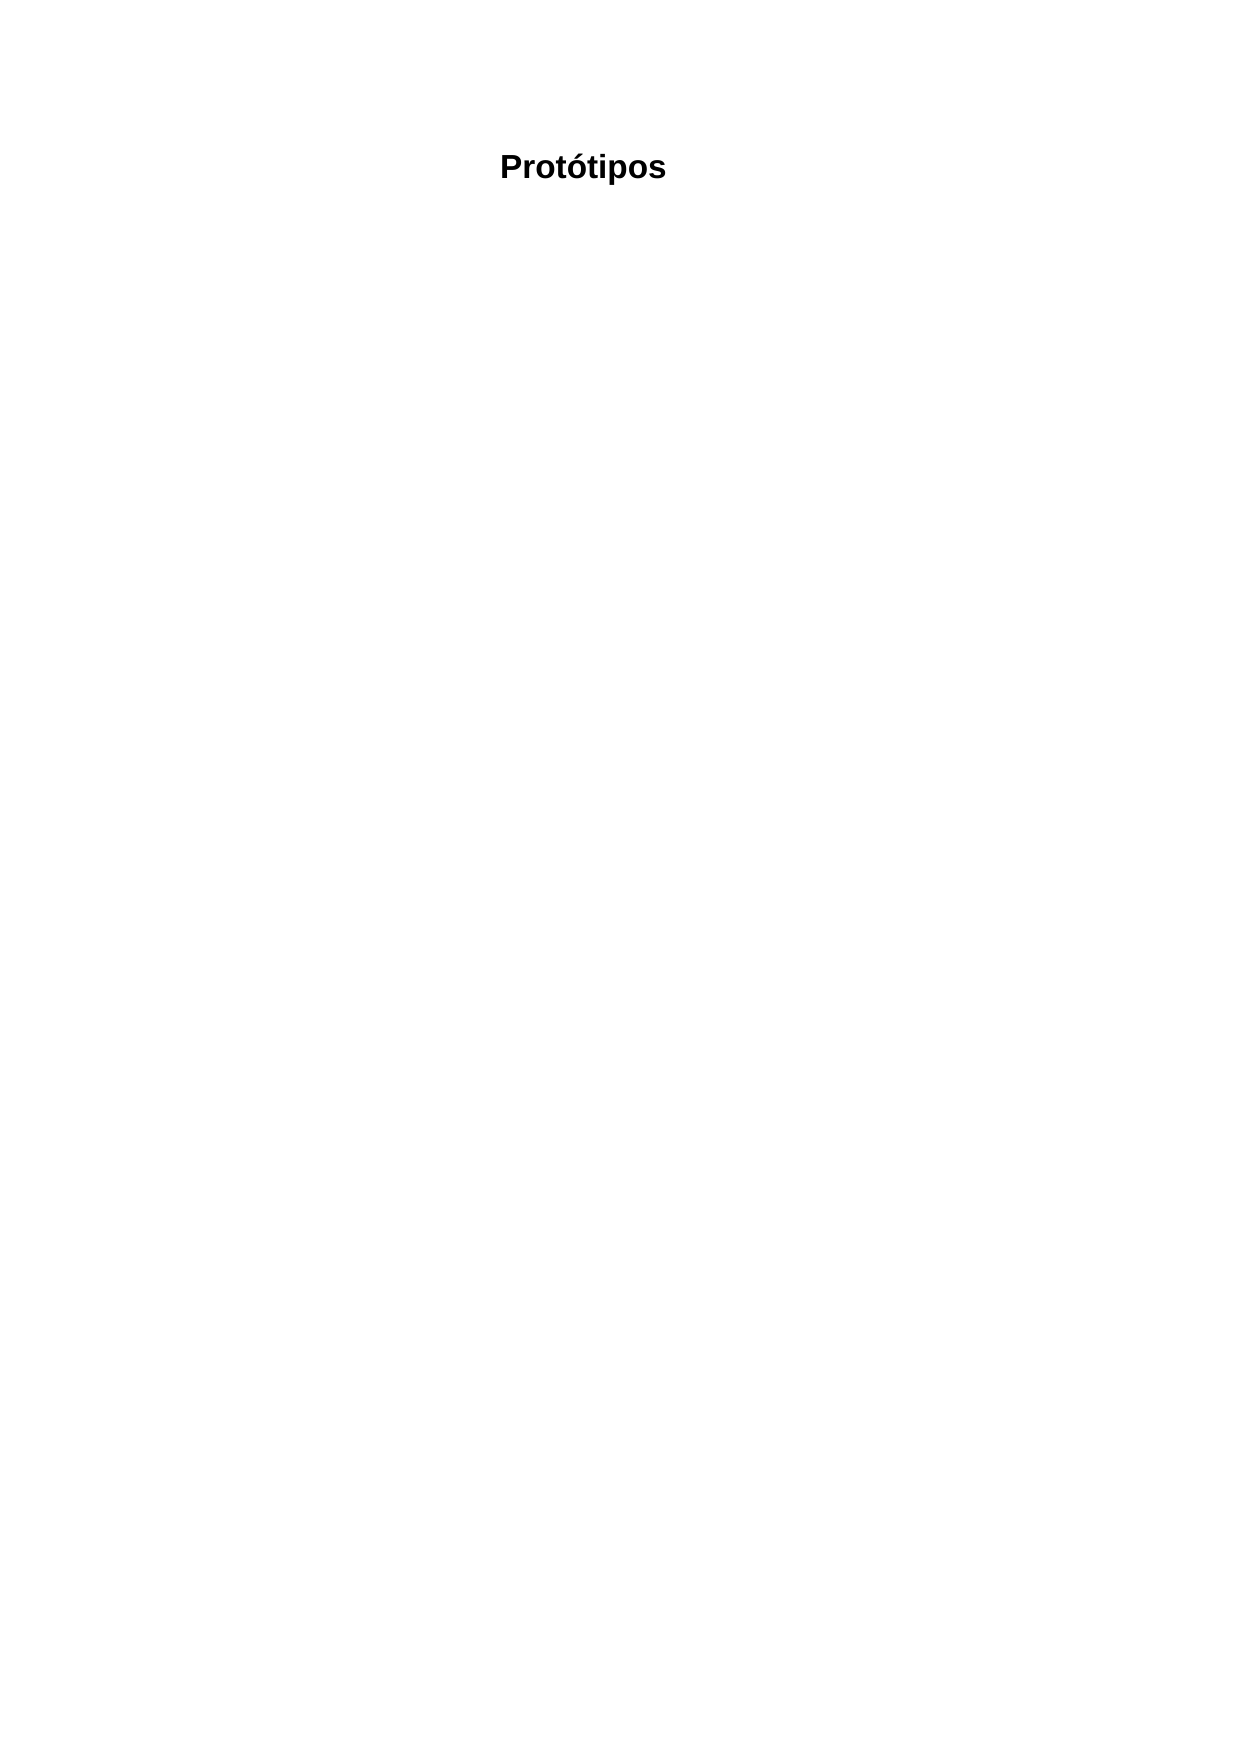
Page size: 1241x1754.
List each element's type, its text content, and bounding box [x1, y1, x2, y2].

text Protótipos [325, 148, 1063, 186]
